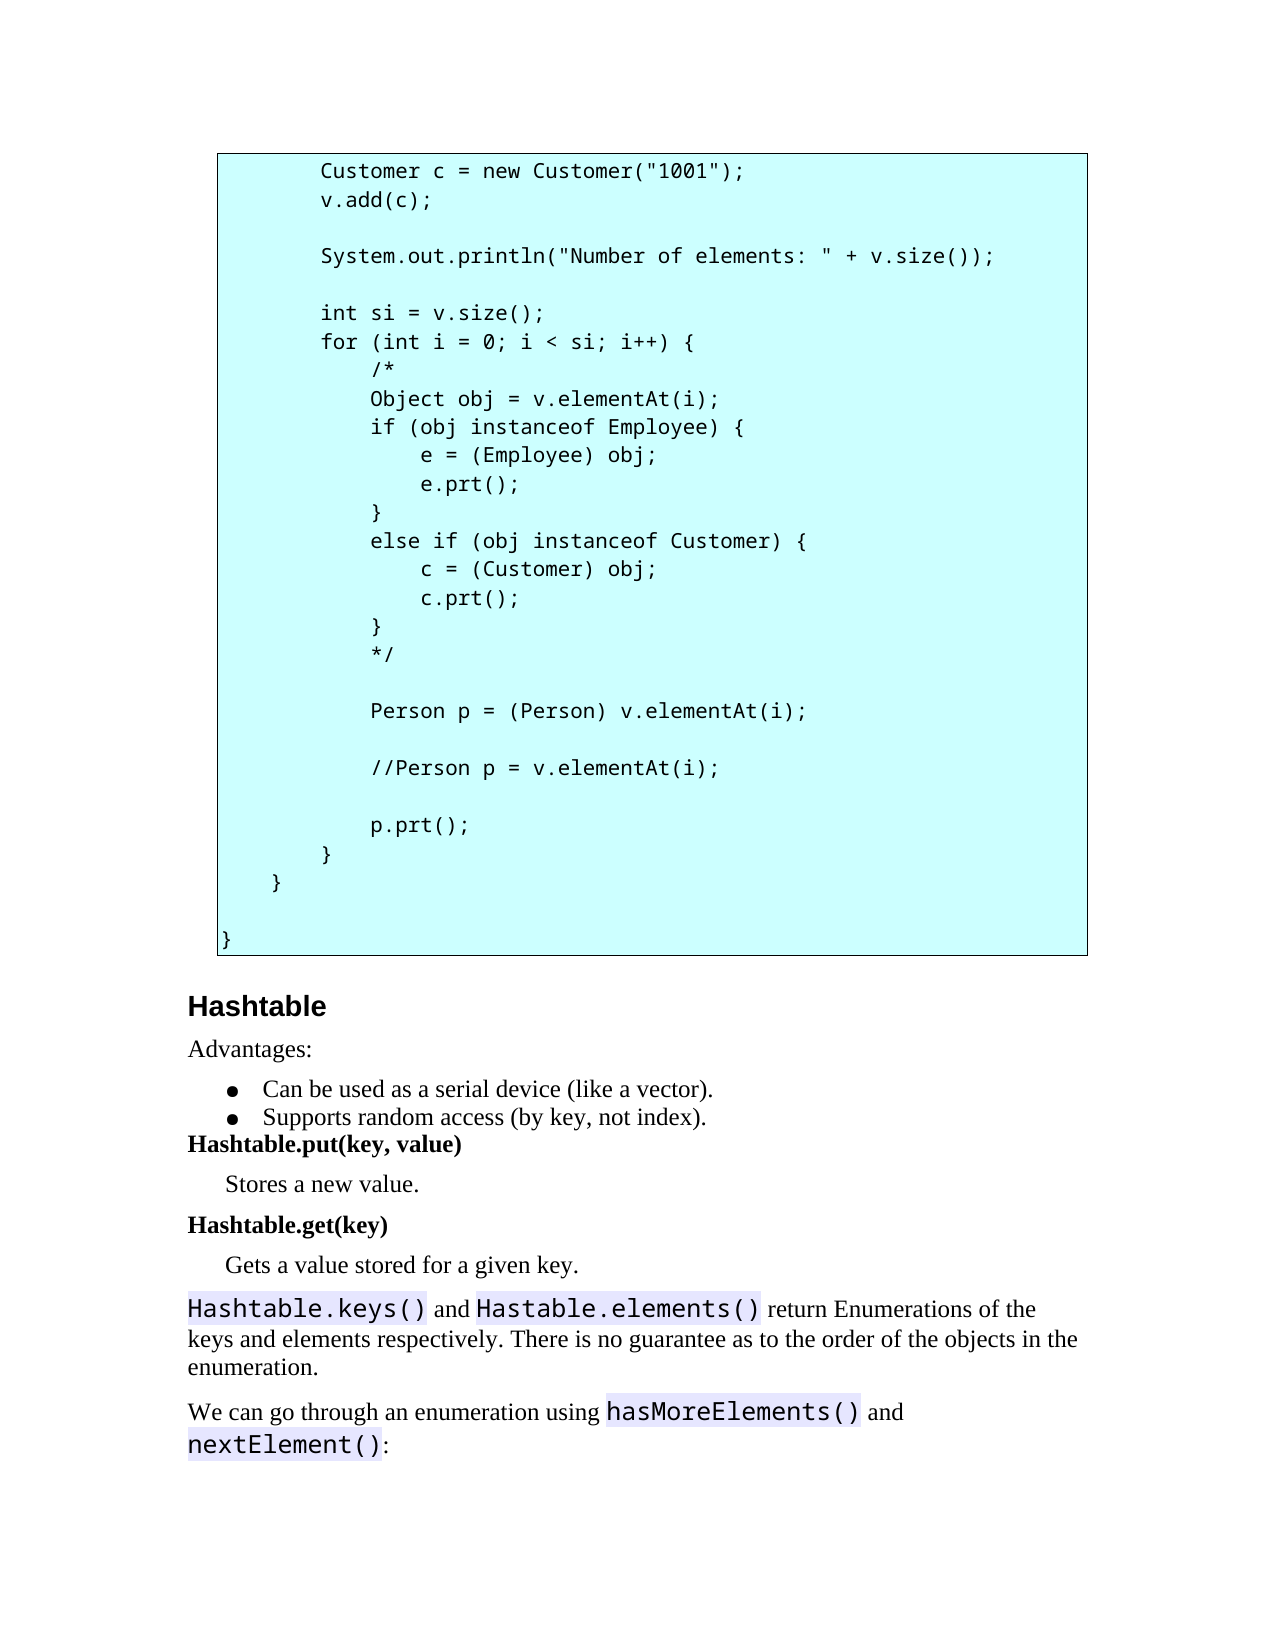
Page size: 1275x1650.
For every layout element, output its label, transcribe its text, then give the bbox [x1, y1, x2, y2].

list Hashtable.get(key) [187, 1211, 1087, 1238]
list Gets a value stored for a given key. [225, 1251, 1087, 1279]
text We can go through an enumeration using hasMoreElements() and nextElement(): [187, 1393, 1087, 1461]
text Customer c = new Customer("1001"); v.add(c); System.out.println("Number of elements: " + v.size()); int si = v.size(); for (int i = 0; i < si; i++) { /* Object obj = v.elementAt(i); if (obj instanceof Employee) { e = (Employee) obj; e.prt(); } else if (obj instanceof Customer) { c = (Customer) obj; c.prt(); } */ Person p = (Person) v.elementAt(i); //Person p = v.elementAt(i); p.prt(); } } } [218, 154, 1087, 955]
list Can be used as a serial device (like a vector). [225, 1075, 1087, 1103]
list Supports random access (by key, not index). [225, 1103, 1087, 1130]
text Hashtable.keys() and Hastable.elements() return Enumerations of the keys and elements respectively. There is no guarantee as to the order of the objects in the enumeration. [187, 1291, 1087, 1381]
text Advantages: [187, 1035, 1087, 1062]
subtitle Hashtable [187, 989, 1087, 1022]
list Stores a new value. [225, 1171, 1087, 1198]
list Hashtable.put(key, value) [187, 1130, 1087, 1158]
